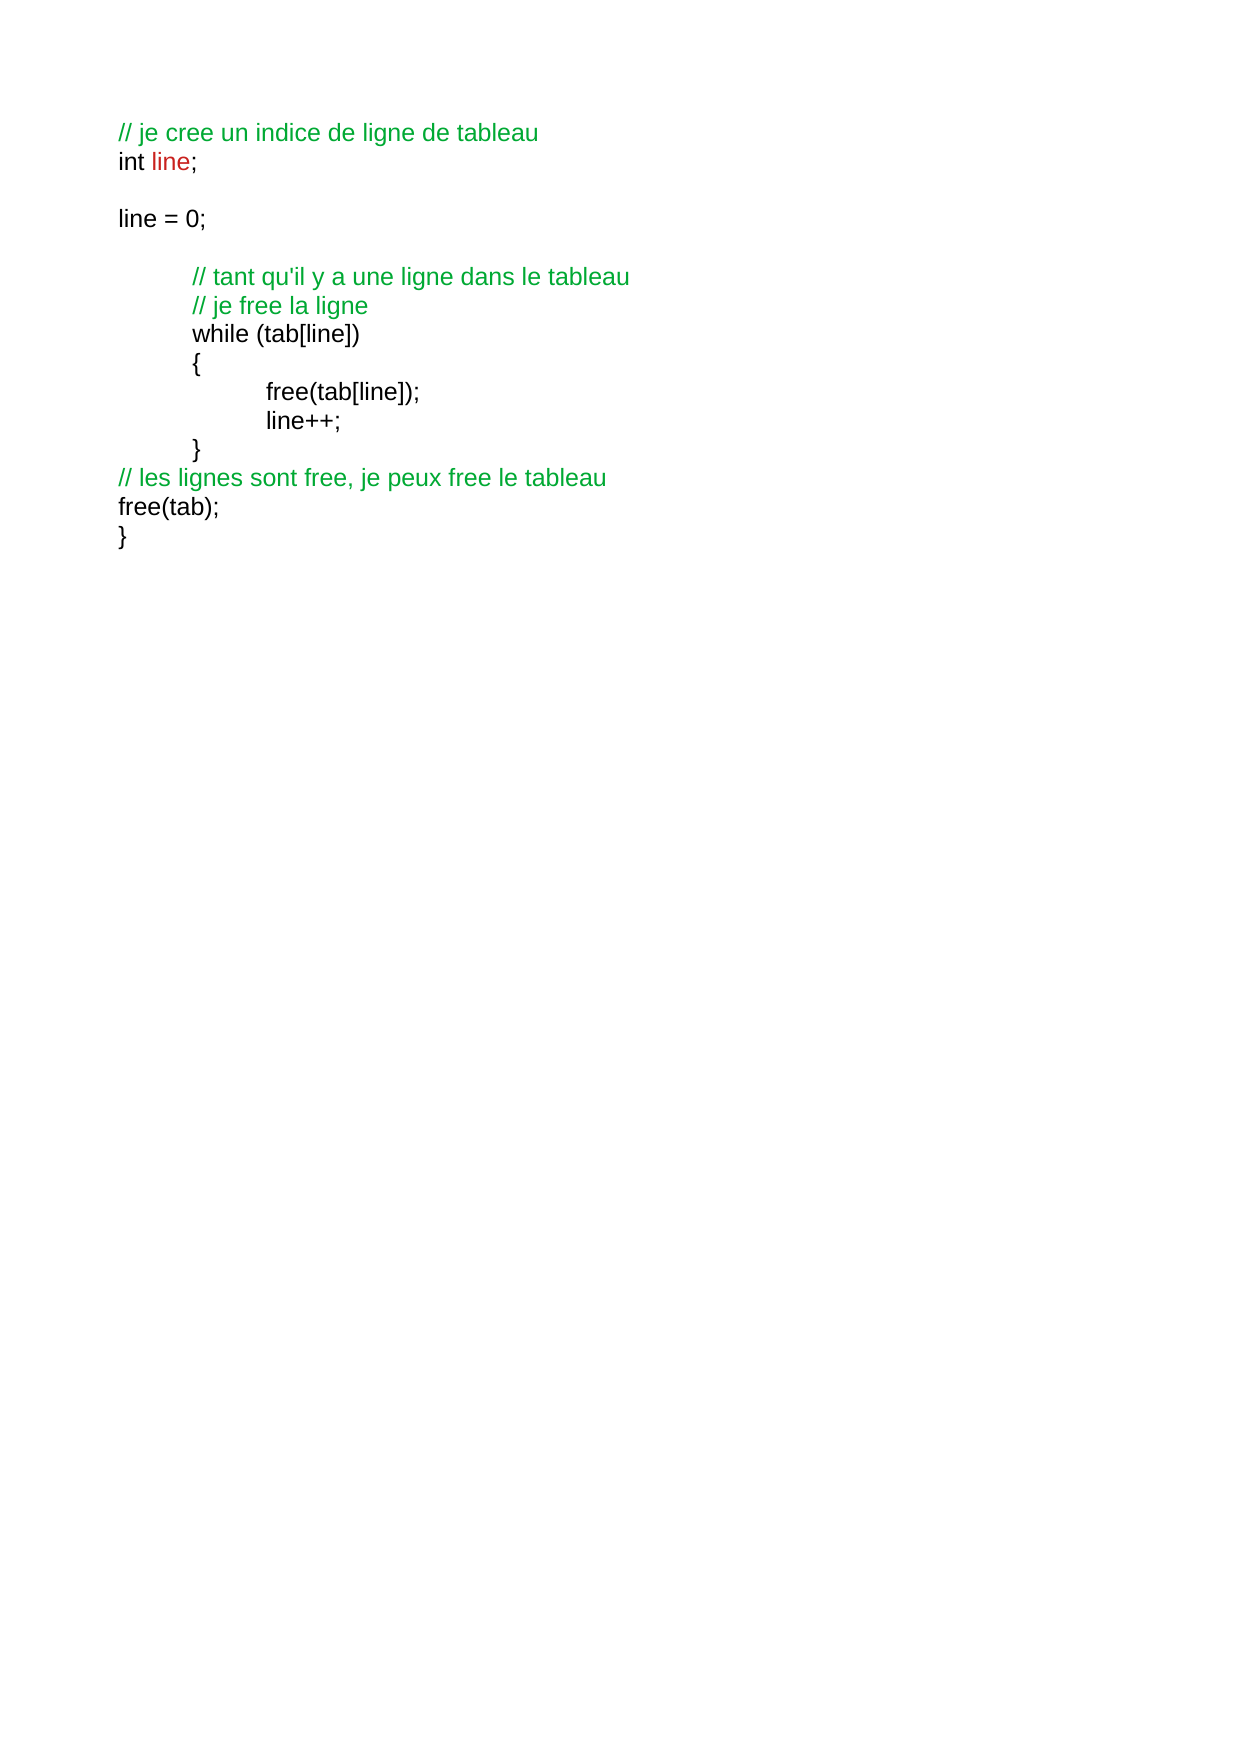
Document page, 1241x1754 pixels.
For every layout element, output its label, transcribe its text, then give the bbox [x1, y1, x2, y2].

text free(tab[line]); [118, 377, 1122, 406]
text // je free la ligne [118, 291, 1122, 319]
text free(tab); [118, 492, 1122, 521]
text } [118, 434, 1122, 463]
text while (tab[line]) [118, 319, 1122, 348]
text } [118, 521, 1122, 549]
text line = 0; [118, 204, 1122, 233]
text // les lignes sont free, je peux free le tableau [118, 463, 1122, 492]
text line++; [118, 406, 1122, 434]
text int line; [118, 147, 1122, 176]
text // tant qu'il y a une ligne dans le tableau [118, 262, 1122, 291]
text { [118, 348, 1122, 377]
text // je cree un indice de ligne de tableau [118, 118, 1122, 147]
